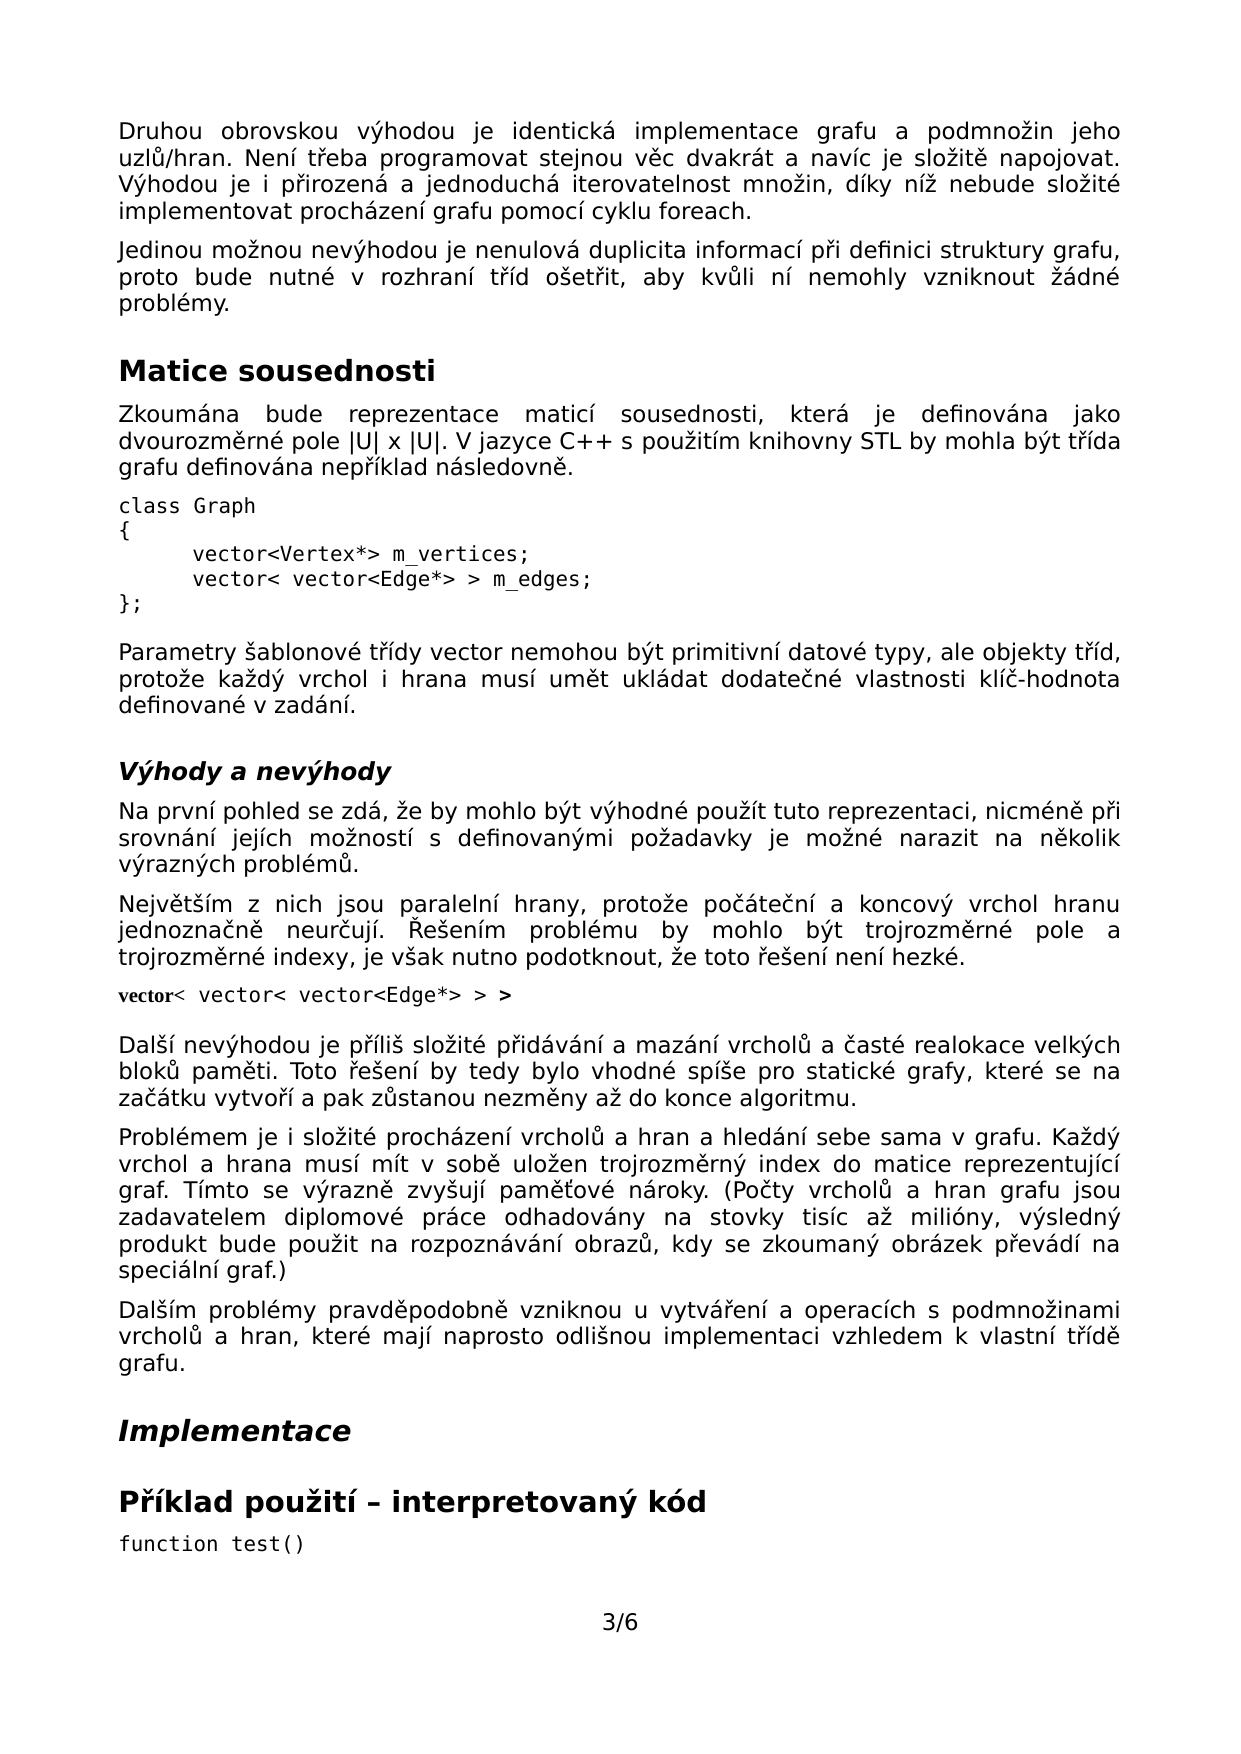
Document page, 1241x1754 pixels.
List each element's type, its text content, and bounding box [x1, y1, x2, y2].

text Druhou obrovskou výhodou je identická implementace grafu a podmnožin jeho uzlů/hran. Není třeba programovat stejnou věc dvakrát a navíc je složitě napojovat. Výhodou je i přirozená a jednoduchá iterovatelnost množin, díky níž nebude složité implementovat procházení grafu pomocí cyklu foreach. [118, 118, 1122, 225]
subtitle Matice sousednosti [118, 355, 1122, 389]
text vector<Vertex*> m_vertices; [118, 542, 1122, 567]
text vector< vector<Edge*> > m_edges; [118, 567, 1122, 591]
text Další nevýhodou je příliš složité přidávání a mazání vrcholů a časté realokace velkých bloků paměti. Toto řešení by tedy bylo vhodné spíše pro statické grafy, které se na začátku vytvoří a pak zůstanou nezměny až do konce algoritmu. [118, 1032, 1122, 1112]
subtitle Implementace [118, 1414, 1122, 1448]
text class Graph [118, 494, 1122, 518]
text }; [118, 591, 1122, 615]
text Největším z nich jsou paralelní hrany, protože počáteční a koncový vrchol hranu jednoznačně neurčují. Řešením problému by mohlo být trojrozměrné pole a trojrozměrné indexy, je však nutno podotknout, že toto řešení není hezké. [118, 891, 1122, 971]
text Zkoumána bude reprezentace maticí sousednosti, která je definována jako dvourozměrné pole |U| x |U|. V jazyce C++ s použitím knihovny STL by mohla být třída grafu definována nepříklad následovně. [118, 401, 1122, 481]
text vector< vector< vector<Edge*> > > [118, 983, 1122, 1008]
text Dalším problémy pravděpodobně vzniknou u vytváření a operacích s podmnožinami vrcholů a hran, které mají naprosto odlišnou implementaci vzhledem k vlastní třídě grafu. [118, 1297, 1122, 1377]
text Problémem je i složité procházení vrcholů a hran a hledání sebe sama v grafu. Každý vrchol a hrana musí mít v sobě uložen trojrozměrný index do matice reprezentující graf. Tímto se výrazně zvyšují paměťové nároky. (Počty vrcholů a hran grafu jsou zadavatelem diplomové práce odhadovány na stovky tisíc až milióny, výsledný produkt bude použit na rozpoznávání obrazů, kdy se zkoumaný obrázek převádí na speciální graf.) [118, 1124, 1122, 1284]
text function test() [118, 1532, 1122, 1557]
text { [118, 518, 1122, 542]
text Na první pohled se zdá, že by mohlo být výhodné použít tuto reprezentaci, nicméně při srovnání jejích možností s definovanými požadavky je možné narazit na několik výrazných problémů. [118, 798, 1122, 878]
subtitle Příklad použití – interpretovaný kód [118, 1486, 1122, 1520]
text Parametry šablonové třídy vector nemohou být primitivní datové typy, ale objekty tříd, protože každý vrchol i hrana musí umět ukládat dodatečné vlastnosti klíč-hodnota definované v zadání. [118, 639, 1122, 719]
text Jedinou možnou nevýhodou je nenulová duplicita informací při definici struktury grafu, proto bude nutné v rozhraní tříd ošetřit, aby kvůli ní nemohly vzniknout žádné problémy. [118, 237, 1122, 317]
subtitle Výhody a nevýhody [118, 757, 1122, 786]
